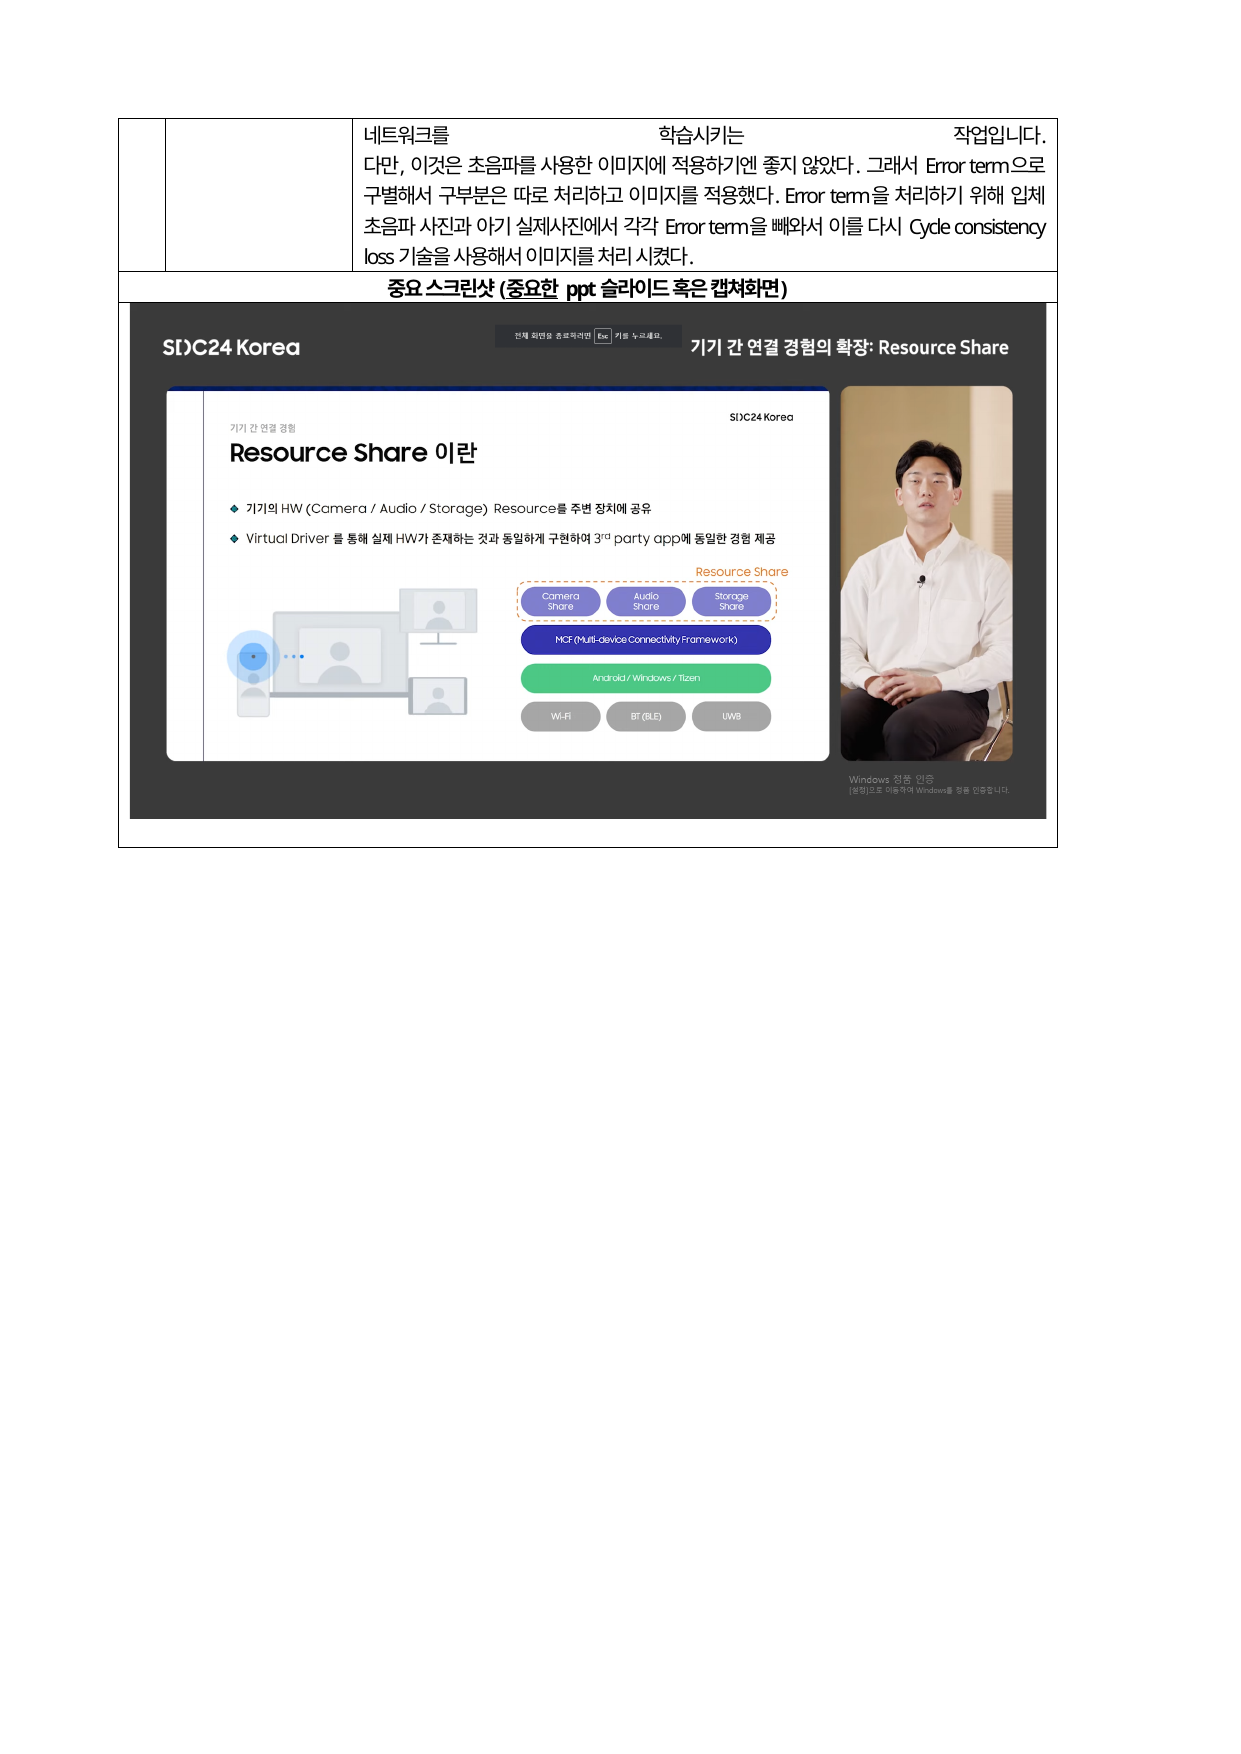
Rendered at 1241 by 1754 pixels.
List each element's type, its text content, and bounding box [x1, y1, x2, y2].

table_cell 중요 스크린샷 (중요한 ppt 슬라이드 혹은 캡쳐화면) [119, 272, 1057, 302]
table_cell [119, 303, 1057, 847]
picture [129, 303, 1047, 819]
table_cell [166, 119, 352, 271]
table_cell [119, 119, 165, 271]
table_cell 네트워크를 학습시키는 작업입니다. 다만, 이것은 초음파를 사용한 이미지에 적용하기엔 좋지 않았다. 그래서 Error term으로 구별해서 구부분은 따로 처리하고 이미지를 적용했다. Error term을 처리하기 위해 입체 초음파 사진과 아기 실제사진에서 각각 Error term을 빼와서 이를 다시 Cycle consistency loss 기술을 사용해서 이미지를 처리 시켰다. [353, 119, 1057, 271]
